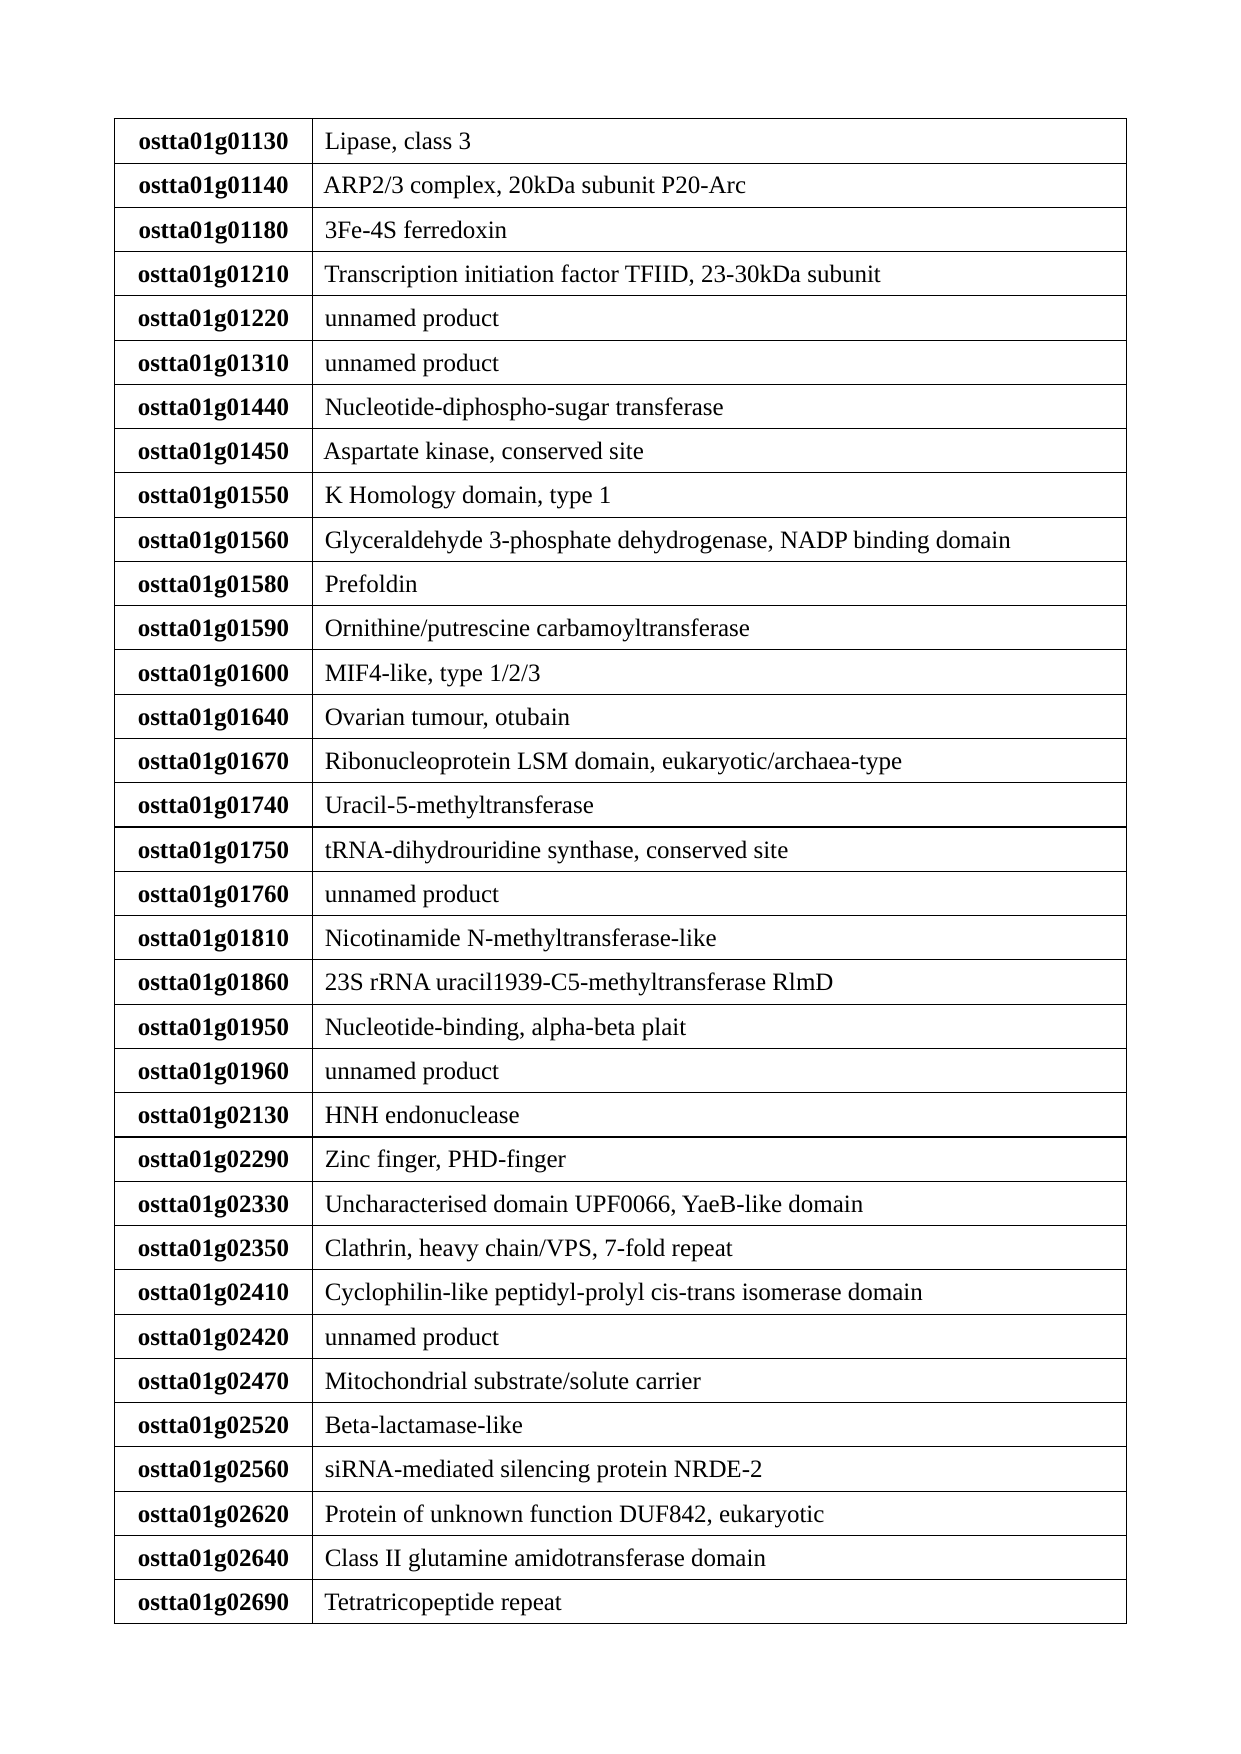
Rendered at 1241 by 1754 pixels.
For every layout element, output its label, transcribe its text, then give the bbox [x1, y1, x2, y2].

table_cell [1127, 1314, 1240, 1358]
table_cell HNH endonuclease [313, 1093, 1126, 1136]
table_cell unnamed product [313, 296, 1126, 339]
table_cell Cyclophilin-like peptidyl-prolyl cis-trans isomerase domain [313, 1270, 1126, 1313]
table_cell Ovarian tumour, otubain [313, 695, 1126, 738]
table_cell Transcription initiation factor TFIID, 23-30kDa subunit [313, 252, 1126, 295]
table_cell [1127, 207, 1240, 251]
table_cell ostta01g02520 [115, 1403, 312, 1446]
table_cell ostta01g02560 [115, 1447, 312, 1491]
table_cell ostta01g01580 [115, 562, 312, 605]
table_cell tRNA-dihydrouridine synthase, conserved site [313, 828, 1126, 871]
table_cell ostta01g01180 [115, 208, 312, 251]
table_cell ostta01g01220 [115, 296, 312, 339]
table_cell [1127, 1535, 1240, 1579]
table_cell [1127, 738, 1240, 782]
table_cell 23S rRNA uracil1939-C5-methyltransferase RlmD [313, 960, 1126, 1003]
table_cell [1127, 915, 1240, 959]
table_cell ostta01g01310 [115, 341, 312, 384]
table_cell ostta01g01130 [115, 119, 312, 162]
table_cell [1127, 384, 1240, 428]
table_cell Nucleotide-binding, alpha-beta plait [313, 1005, 1126, 1048]
table_cell [1127, 1136, 1240, 1181]
table_cell unnamed product [313, 1049, 1126, 1092]
table_cell Prefoldin [313, 562, 1126, 605]
table_cell [1127, 428, 1240, 472]
table_cell ostta01g01860 [115, 960, 312, 1003]
table_cell ostta01g02640 [115, 1536, 312, 1579]
table_cell [1127, 1004, 1240, 1048]
table_cell K Homology domain, type 1 [313, 473, 1126, 517]
table_cell Uncharacterised domain UPF0066, YaeB-like domain [313, 1182, 1126, 1225]
table_cell ostta01g01760 [115, 872, 312, 915]
table_cell ostta01g02330 [115, 1182, 312, 1225]
table_cell ostta01g02290 [115, 1138, 312, 1181]
table_cell [1127, 1358, 1240, 1402]
table_cell ostta01g01640 [115, 695, 312, 738]
table_cell [1127, 1225, 1240, 1269]
table_cell Glyceraldehyde 3-phosphate dehydrogenase, NADP binding domain [313, 518, 1126, 561]
table_cell ostta01g01960 [115, 1049, 312, 1092]
table_cell [1127, 826, 1240, 871]
table_cell Uracil-5-methyltransferase [313, 783, 1126, 826]
table_cell [1127, 871, 1240, 915]
table_cell [1127, 118, 1240, 162]
table_cell unnamed product [313, 872, 1126, 915]
table_cell ostta01g02410 [115, 1270, 312, 1313]
table_cell Ribonucleoprotein LSM domain, eukaryotic/archaea-type [313, 739, 1126, 782]
table_cell ostta01g01600 [115, 650, 312, 694]
table_cell ostta01g01740 [115, 783, 312, 826]
table_cell ostta01g02420 [115, 1315, 312, 1358]
table_cell Protein of unknown function DUF842, eukaryotic [313, 1492, 1126, 1535]
table_cell MIF4-like, type 1/2/3 [313, 650, 1126, 694]
table_cell Beta-lactamase-like [313, 1403, 1126, 1446]
table_cell [1127, 1446, 1240, 1491]
table_cell [1127, 959, 1240, 1003]
table_cell [1127, 1048, 1240, 1092]
table_cell Class II glutamine amidotransferase domain [313, 1536, 1126, 1579]
table_cell [1127, 1269, 1240, 1313]
table_cell Tetratricopeptide repeat [313, 1580, 1126, 1623]
table_cell unnamed product [313, 1315, 1126, 1358]
table_cell [1127, 251, 1240, 295]
table_cell [1127, 163, 1240, 207]
table_cell ostta01g01450 [115, 429, 312, 472]
table_cell [1127, 1181, 1240, 1225]
table_cell ostta01g02690 [115, 1580, 312, 1623]
table_cell ostta01g02350 [115, 1226, 312, 1269]
table_cell [1127, 1092, 1240, 1136]
table_cell [1127, 1402, 1240, 1446]
table_cell ostta01g01950 [115, 1005, 312, 1048]
table_cell ostta01g02470 [115, 1359, 312, 1402]
table_cell [1127, 694, 1240, 738]
table_cell [1127, 1491, 1240, 1535]
table_cell [1127, 605, 1240, 649]
table_cell ostta01g01810 [115, 916, 312, 959]
table_cell ARP2/3 complex, 20kDa subunit P20-Arc [313, 164, 1126, 207]
table_cell ostta01g01590 [115, 606, 312, 649]
table_cell [1127, 472, 1240, 517]
table_cell Lipase, class 3 [313, 119, 1126, 162]
table_cell 3Fe-4S ferredoxin [313, 208, 1126, 251]
table_cell Clathrin, heavy chain/VPS, 7-fold repeat [313, 1226, 1126, 1269]
table_cell ostta01g02620 [115, 1492, 312, 1535]
table_cell ostta01g01550 [115, 473, 312, 517]
table_cell Nucleotide-diphospho-sugar transferase [313, 385, 1126, 428]
table_cell [1127, 1579, 1240, 1623]
table_cell ostta01g01560 [115, 518, 312, 561]
table_cell Mitochondrial substrate/solute carrier [313, 1359, 1126, 1402]
table_cell [1127, 649, 1240, 694]
table_cell [1127, 340, 1240, 384]
table_cell ostta01g01750 [115, 828, 312, 871]
table_cell ostta01g01440 [115, 385, 312, 428]
table_cell Zinc finger, PHD-finger [313, 1138, 1126, 1181]
table_cell siRNA-mediated silencing protein NRDE-2 [313, 1447, 1126, 1491]
table_cell [1127, 295, 1240, 339]
table_cell ostta01g01140 [115, 164, 312, 207]
table_cell ostta01g01210 [115, 252, 312, 295]
table_cell [1127, 782, 1240, 826]
table_cell [1127, 561, 1240, 605]
table_cell [1127, 517, 1240, 561]
table_cell ostta01g01670 [115, 739, 312, 782]
table_cell Nicotinamide N-methyltransferase-like [313, 916, 1126, 959]
table_cell unnamed product [313, 341, 1126, 384]
table_cell ostta01g02130 [115, 1093, 312, 1136]
table_cell Ornithine/putrescine carbamoyltransferase [313, 606, 1126, 649]
table_cell Aspartate kinase, conserved site [313, 429, 1126, 472]
